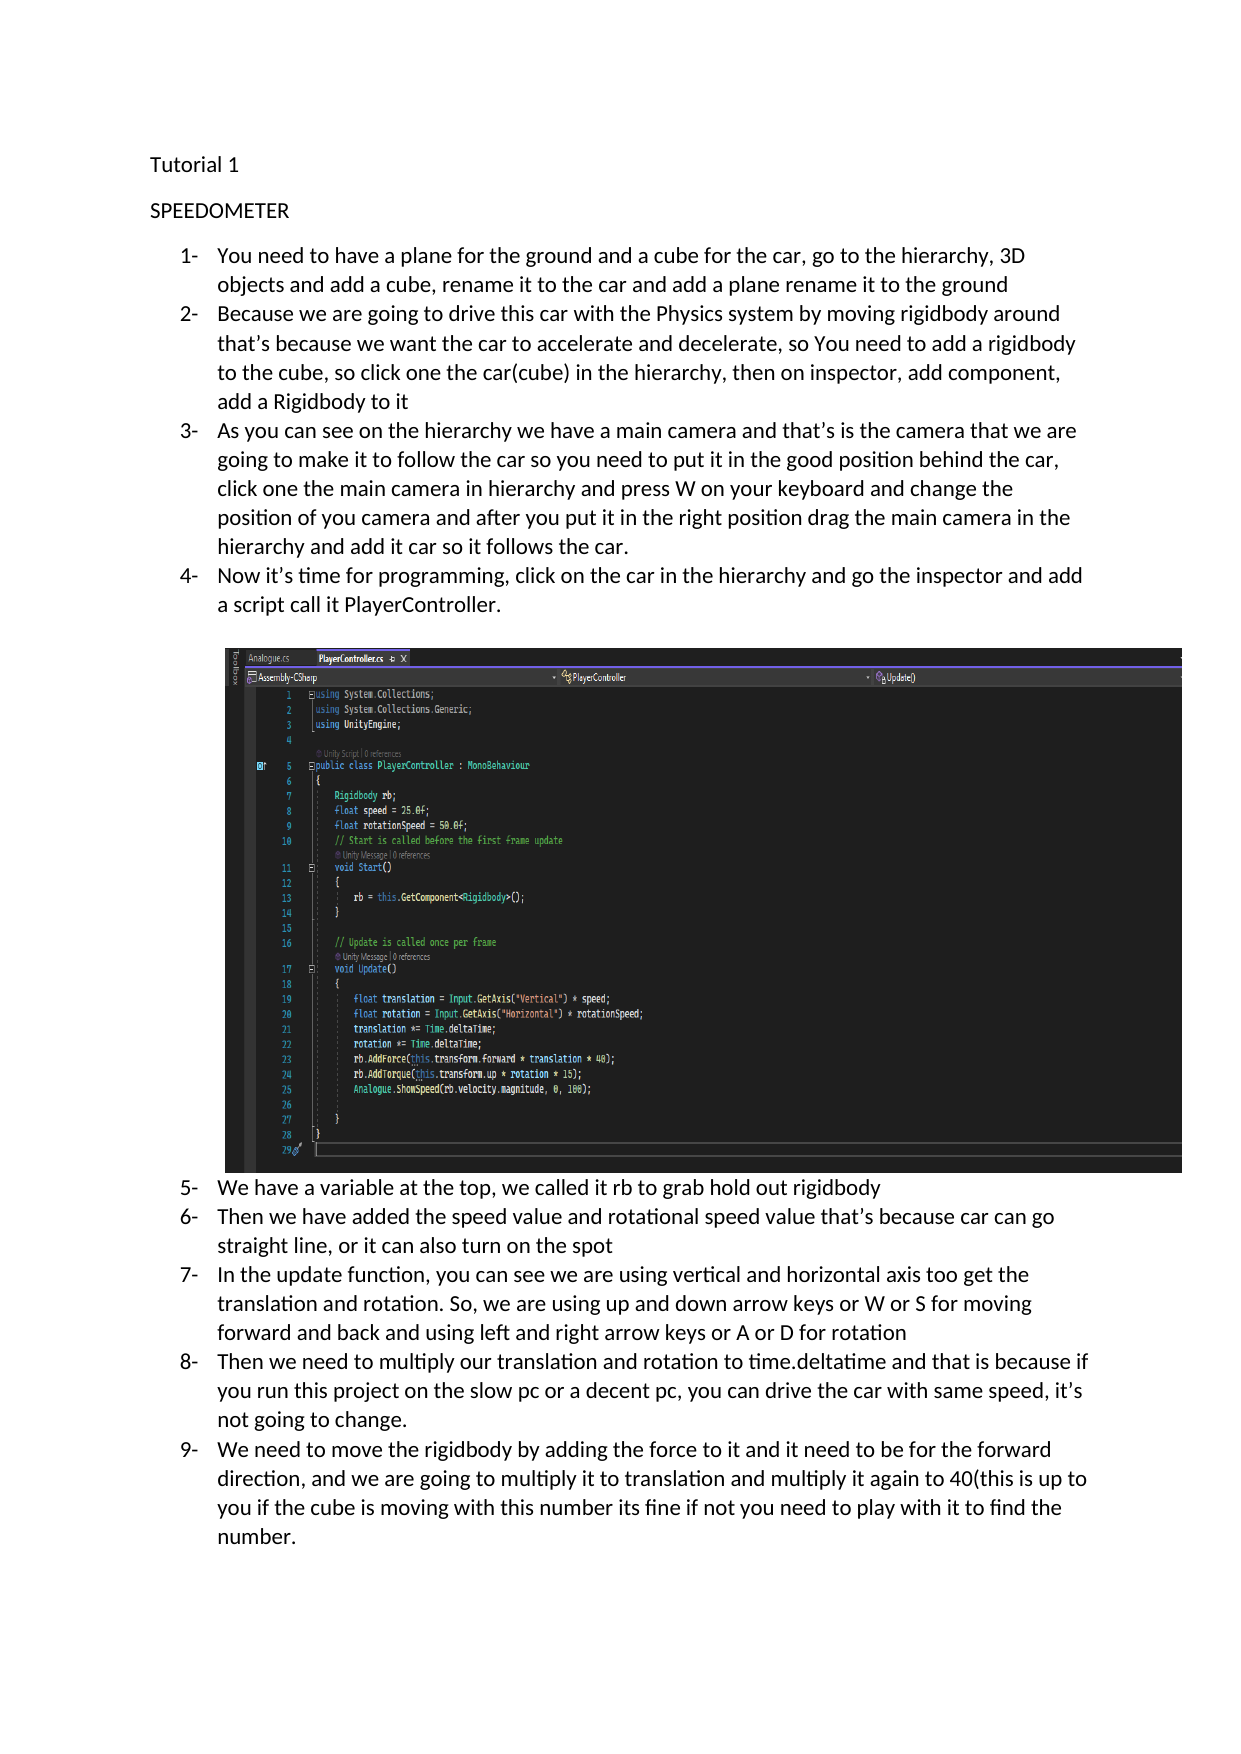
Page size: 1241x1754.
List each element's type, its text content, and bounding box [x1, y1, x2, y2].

list In the update function, you can see we are using vertical and horizontal axis too get the translation and rotation. So, we are using up and down arrow keys or W or S for moving forward and back and using left and right arrow keys or A or D for rotation [179, 1260, 1090, 1346]
list We need to move the rigidbody by adding the force to it and it need to be for the forward direction, and we are going to multiply it to translation and multiply it again to 40(this is up to you if the cube is moving with this number its fine if not you need to play with it to find the number. [179, 1435, 1090, 1550]
text Tutorial 1 [150, 150, 1090, 178]
list Then we need to multiply our translation and rotation to time.deltatime and that is because if you run this project on the slow pc or a decent pc, you can drive the car with same speed, it’s not going to change. [179, 1347, 1090, 1434]
list Then we have added the speed value and rotational speed value that’s because car can go straight line, or it can also turn on the spot [179, 1202, 1090, 1259]
text SPEEDOMETER [150, 196, 1090, 224]
list Because we are going to drive this car with the Physics system by moving rigidbody around that’s because we want the car to accelerate and decelerate, so You need to add a rigidbody to the cube, so click one the car(cube) in the hierarchy, then on inspector, add component, add a Rigidbody to it [179, 299, 1090, 415]
list We have a variable at the top, we called it rb to grab hold out rigidbody [179, 1173, 1090, 1201]
list As you can see on the hierarchy we have a main camera and that’s is the camera that we are going to make it to follow the car so you need to put it in the good position behind the car, click one the main camera in hierarchy and press W on your keyboard and change the position of you camera and after you put it in the right position drag the main camera in the hierarchy and add it car so it follows the car. [179, 416, 1090, 560]
list Now it’s time for programming, click on the car in the hierarchy and go the inspector and add a script call it PlayerController. [179, 561, 1090, 618]
list You need to have a plane for the ground and a cube for the car, go to the hierarchy, 3D objects and add a cube, rename it to the car and add a plane rename it to the ground [179, 241, 1090, 298]
